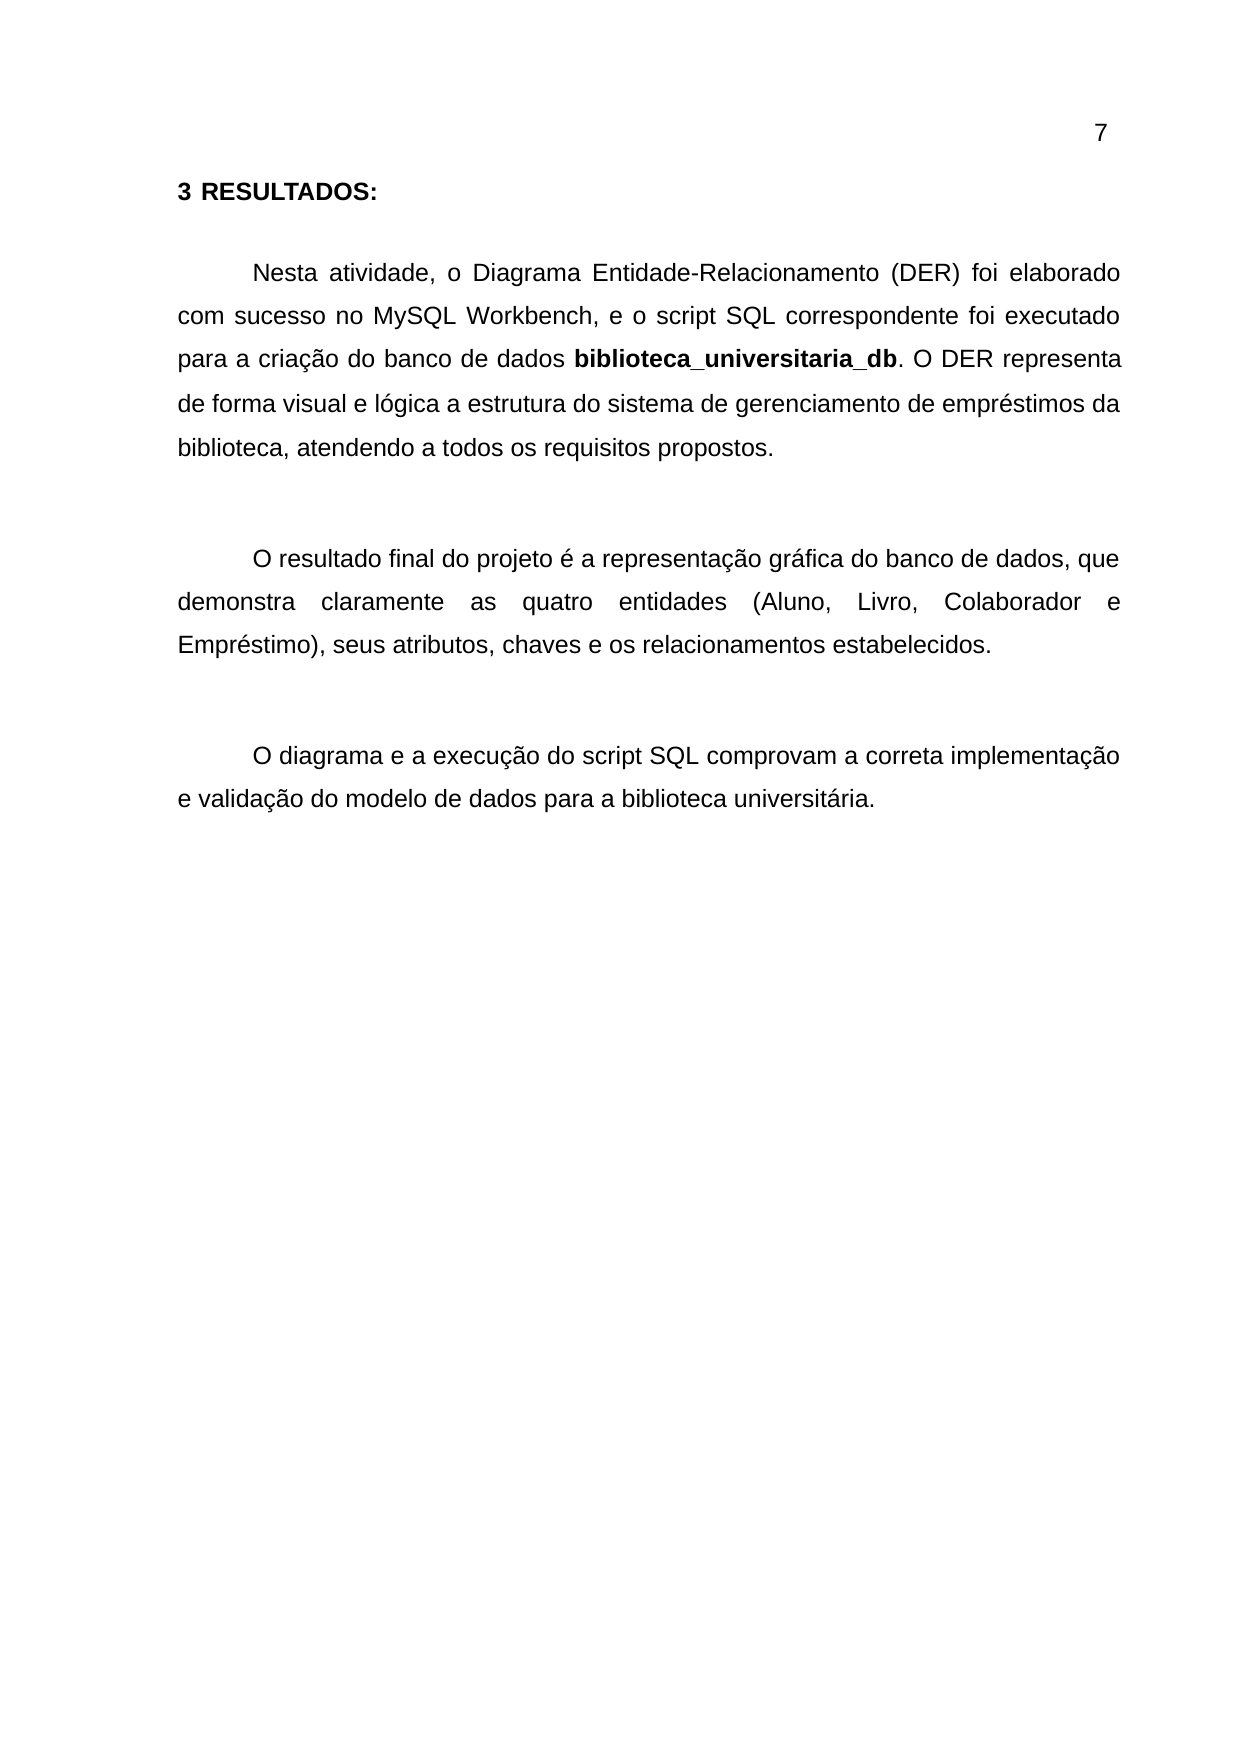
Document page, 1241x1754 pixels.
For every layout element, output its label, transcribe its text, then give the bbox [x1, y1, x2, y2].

text Nesta atividade, o Diagrama Entidade-Relacionamento (DER) foi elaborado com sucesso no MySQL Workbench, e o script SQL correspondente foi executado para a criação do banco de dados biblioteca_universitaria_db. O DER representa de forma visual e lógica a estrutura do sistema de gerenciamento de empréstimos da biblioteca, atendendo a todos os requisitos propostos. [177, 258, 1122, 461]
text O diagrama e a execução do script SQL comprovam a correta implementação e validação do modelo de dados para a biblioteca universitária. [177, 741, 1122, 813]
subtitle RESULTADOS: [177, 177, 1122, 206]
text O resultado final do projeto é a representação gráfica do banco de dados, que demonstra claramente as quatro entidades (Aluno, Livro, Colaborador e Empréstimo), seus atributos, chaves e os relacionamentos estabelecidos. [177, 544, 1122, 659]
